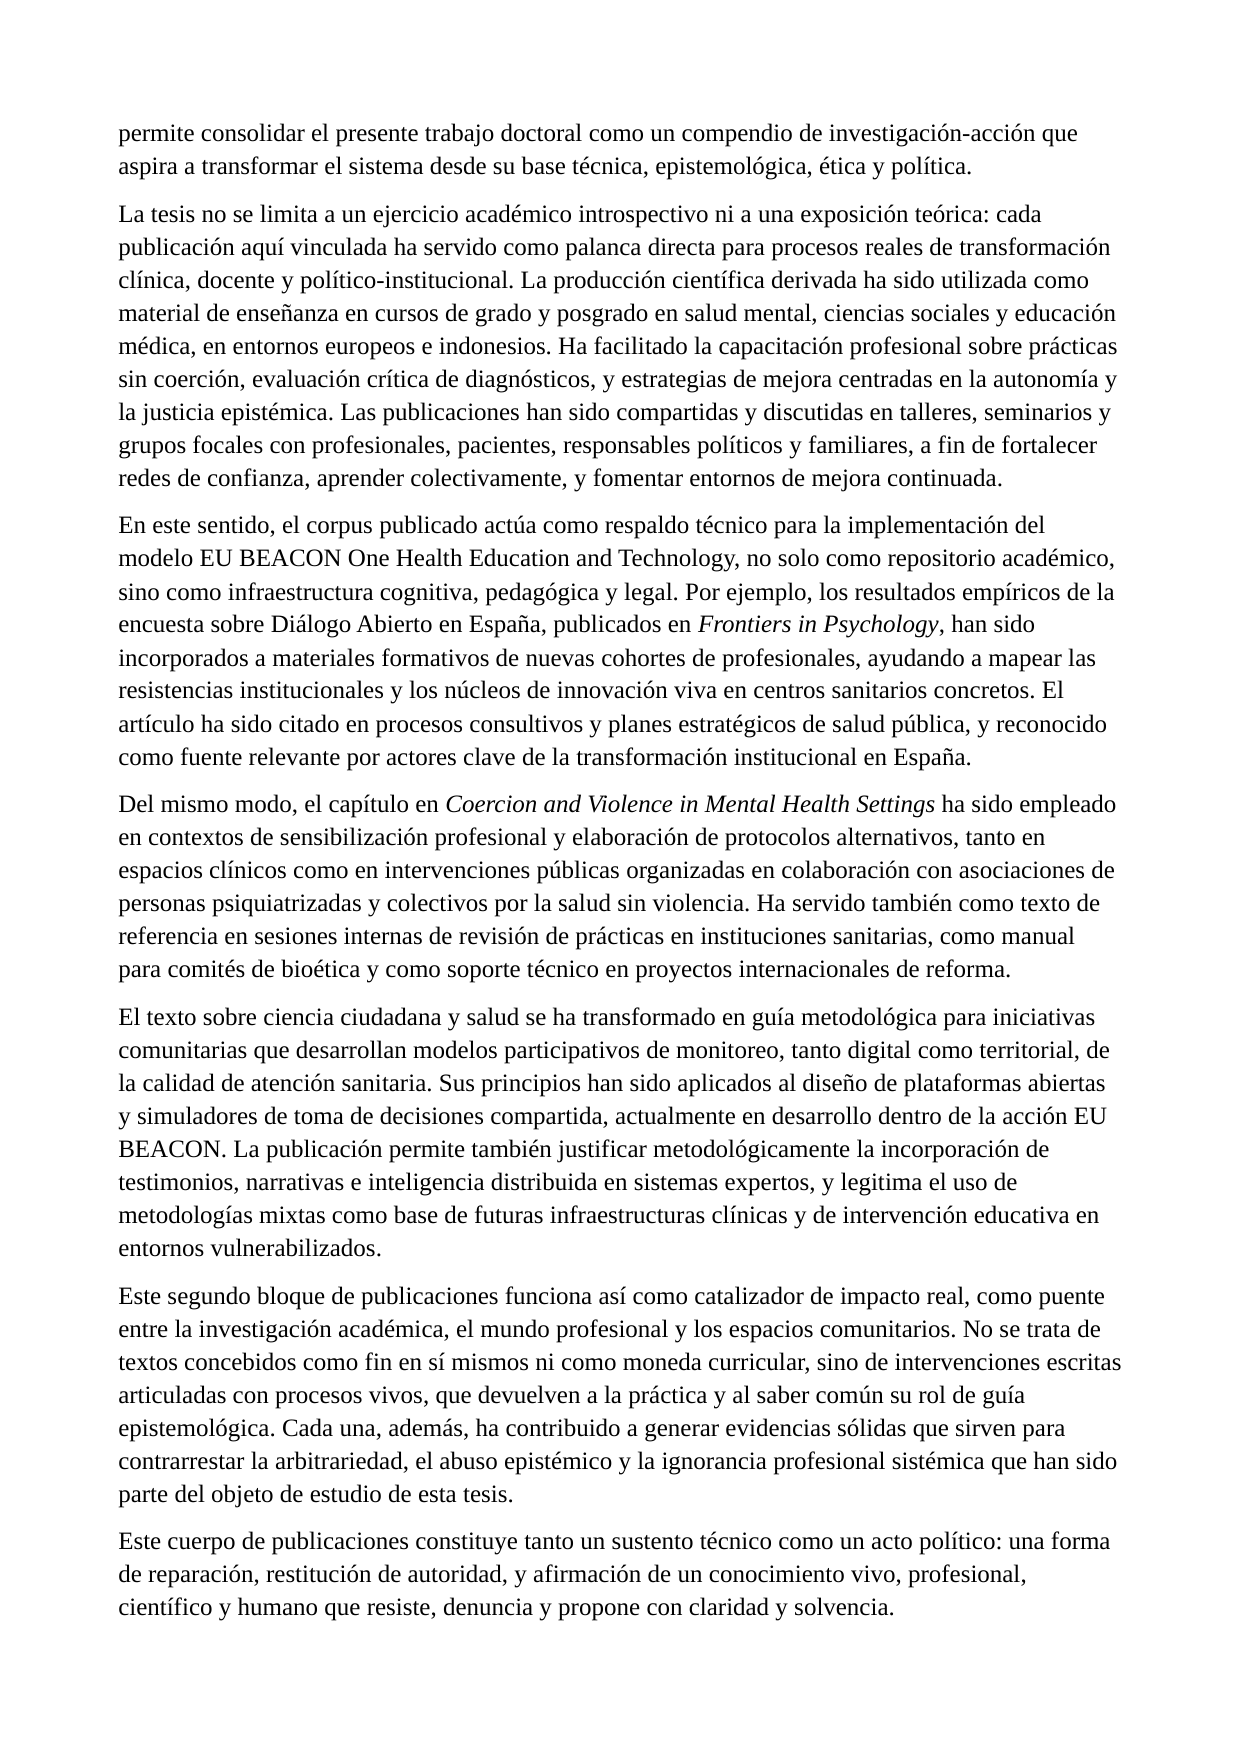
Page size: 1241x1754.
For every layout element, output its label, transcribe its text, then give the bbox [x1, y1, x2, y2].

text En este sentido, el corpus publicado actúa como respaldo técnico para la implementación del modelo EU BEACON One Health Education and Technology, no solo como repositorio académico, sino como infraestructura cognitiva, pedagógica y legal. Por ejemplo, los resultados empíricos de la encuesta sobre Diálogo Abierto en España, publicados en Frontiers in Psychology, han sido incorporados a materiales formativos de nuevas cohortes de profesionales, ayudando a mapear las resistencias institucionales y los núcleos de innovación viva en centros sanitarios concretos. El artículo ha sido citado en procesos consultivos y planes estratégicos de salud pública, y reconocido como fuente relevante por actores clave de la transformación institucional en España. [118, 511, 1122, 770]
text La tesis no se limita a un ejercicio académico introspectivo ni a una exposición teórica: cada publicación aquí vinculada ha servido como palanca directa para procesos reales de transformación clínica, docente y político-institucional. La producción científica derivada ha sido utilizada como material de enseñanza en cursos de grado y posgrado en salud mental, ciencias sociales y educación médica, en entornos europeos e indonesios. Ha facilitado la capacitación profesional sobre prácticas sin coerción, evaluación crítica de diagnósticos, y estrategias de mejora centradas en la autonomía y la justicia epistémica. Las publicaciones han sido compartidas y discutidas en talleres, seminarios y grupos focales con profesionales, pacientes, responsables políticos y familiares, a fin de fortalecer redes de confianza, aprender colectivamente, y fomentar entornos de mejora continuada. [118, 199, 1122, 492]
text permite consolidar el presente trabajo doctoral como un compendio de investigación-acción que aspira a transformar el sistema desde su base técnica, epistemológica, ética y política. [118, 118, 1122, 180]
text El texto sobre ciencia ciudadana y salud se ha transformado en guía metodológica para iniciativas comunitarias que desarrollan modelos participativos de monitoreo, tanto digital como territorial, de la calidad de atención sanitaria. Sus principios han sido aplicados al diseño de plataformas abiertas y simuladores de toma de decisiones compartida, actualmente en desarrollo dentro de la acción EU BEACON. La publicación permite también justificar metodológicamente la incorporación de testimonios, narrativas e inteligencia distribuida en sistemas expertos, y legitima el uso de metodologías mixtas como base de futuras infraestructuras clínicas y de intervención educativa en entornos vulnerabilizados. [118, 1002, 1122, 1262]
text Este segundo bloque de publicaciones funciona así como catalizador de impacto real, como puente entre la investigación académica, el mundo profesional y los espacios comunitarios. No se trata de textos concebidos como fin en sí mismos ni como moneda curricular, sino de intervenciones escritas articuladas con procesos vivos, que devuelven a la práctica y al saber común su rol de guía epistemológica. Cada una, además, ha contribuido a generar evidencias sólidas que sirven para contrarrestar la arbitrariedad, el abuso epistémico y la ignorancia profesional sistémica que han sido parte del objeto de estudio de esta tesis. [118, 1281, 1122, 1508]
text Este cuerpo de publicaciones constituye tanto un sustento técnico como un acto político: una forma de reparación, restitución de autoridad, y afirmación de un conocimiento vivo, profesional, científico y humano que resiste, denuncia y propone con claridad y solvencia. [118, 1526, 1122, 1621]
text Del mismo modo, el capítulo en Coercion and Violence in Mental Health Settings ha sido empleado en contextos de sensibilización profesional y elaboración de protocolos alternativos, tanto en espacios clínicos como en intervenciones públicas organizadas en colaboración con asociaciones de personas psiquiatrizadas y colectivos por la salud sin violencia. Ha servido también como texto de referencia en sesiones internas de revisión de prácticas en instituciones sanitarias, como manual para comités de bioética y como soporte técnico en proyectos internacionales de reforma. [118, 789, 1122, 983]
